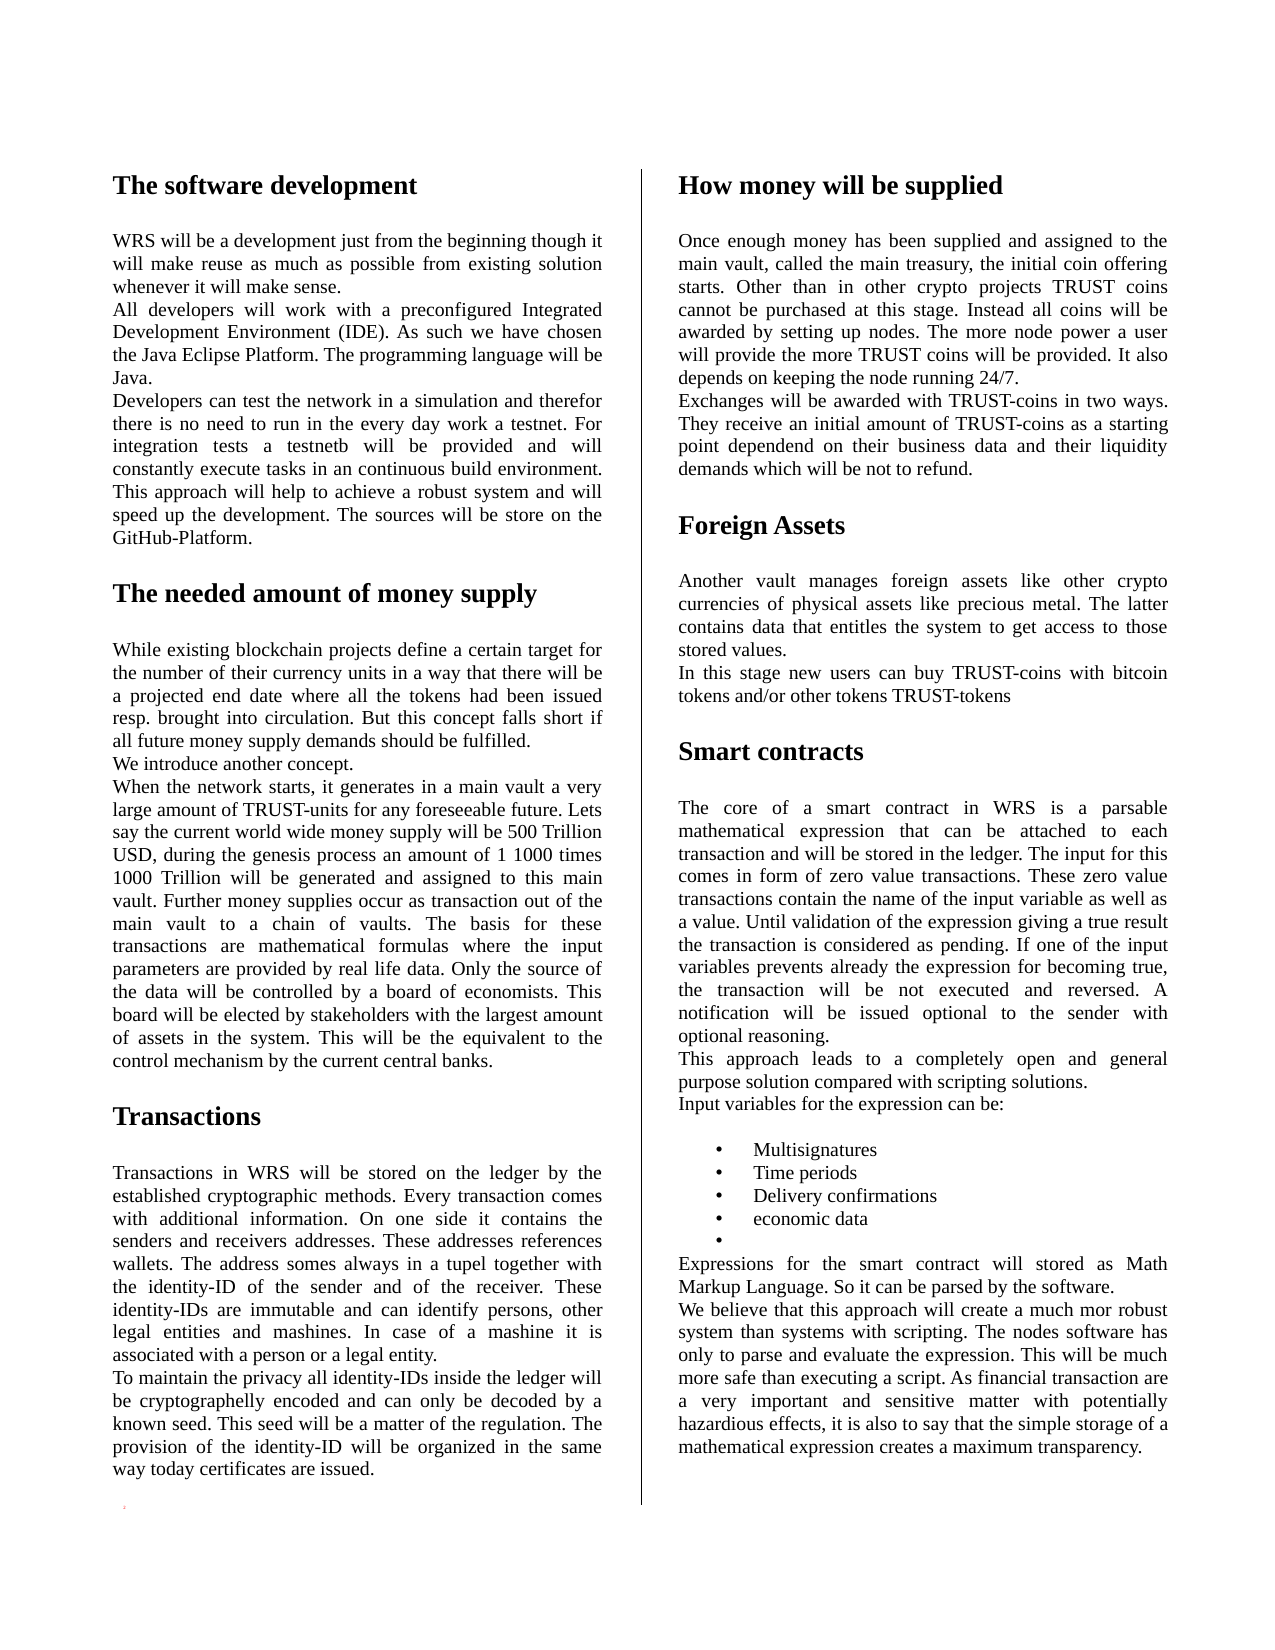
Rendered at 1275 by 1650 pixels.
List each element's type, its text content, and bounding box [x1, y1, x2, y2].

list economic data [716, 1206, 1169, 1229]
text Exchanges will be awarded with TRUST-coins in two ways. They receive an initial amount of TRUST-coins as a starting point dependend on their business data and their liquidity demands which will be not to refund. [678, 389, 1169, 480]
text To maintain the privacy all identity-IDs inside the ledger will be cryptographelly encoded and can only be decoded by a known seed. This seed will be a matter of the regulation. The provision of the identity-ID will be organized in the same way today certificates are issued. [112, 1366, 603, 1480]
text All developers will work with a preconfigured Integrated Development Environment (IDE). As such we have chosen the Java Eclipse Platform. The programming language will be Java. [112, 297, 603, 389]
text While existing blockchain projects define a certain target for the number of their currency units in a way that there will be a projected end date where all the tokens had been issued resp. brought into circulation. But this concept falls short if all future money supply demands should be fulfilled. [112, 638, 603, 752]
text We believe that this approach will create a much mor robust system than systems with scripting. The nodes software has only to parse and evaluate the expression. This will be much more safe than executing a script. As financial transaction are a very important and sensitive matter with potentially hazardious effects, it is also to say that the simple storage of a mathematical expression creates a maximum transparency. [678, 1298, 1169, 1457]
subtitle The software development [112, 169, 603, 200]
text Expressions for the smart contract will stored as Math Markup Language. So it can be parsed by the software. [678, 1252, 1169, 1298]
text In this stage new users can buy TRUST-coins with bitcoin tokens and/or other tokens TRUST-tokens [678, 661, 1169, 706]
subtitle The needed amount of money supply [112, 578, 603, 609]
text Transactions in WRS will be stored on the ledger by the established cryptographic methods. Every transaction comes with additional information. On one side it contains the senders and receivers addresses. These addresses references wallets. The address somes always in a tupel together with the identity-ID of the sender and of the receiver. These identity-IDs are immutable and can identify persons, other legal entities and mashines. In case of a mashine it is associated with a person or a legal entity. [112, 1161, 603, 1366]
subtitle Transactions [112, 1101, 603, 1132]
text We introduce another concept. [112, 752, 603, 775]
subtitle Foreign Assets [678, 509, 1169, 540]
text Another vault manages foreign assets like other crypto currencies of physical assets like precious metal. The latter contains data that entitles the system to get access to those stored values. [678, 569, 1169, 661]
subtitle Smart contracts [678, 736, 1169, 767]
text This approach leads to a completely open and general purpose solution compared with scripting solutions. [678, 1047, 1169, 1092]
text Input variables for the expression can be: [678, 1092, 1169, 1115]
list Time periods [716, 1161, 1169, 1184]
text Once enough money has been supplied and assigned to the main vault, called the main treasury, the initial coin offering starts. Other than in other crypto projects TRUST coins cannot be purchased at this stage. Instead all coins will be awarded by setting up nodes. The more node power a user will provide the more TRUST coins will be provided. It also depends on keeping the node running 24/7. [678, 229, 1169, 389]
subtitle How money will be supplied [678, 169, 1169, 200]
text When the network starts, it generates in a main vault a very large amount of TRUST-units for any foreseeable future. Lets say the current world wide money supply will be 500 Trillion USD, during the genesis process an amount of 1 1000 times 1000 Trillion will be generated and assigned to this main vault. Further money supplies occur as transaction out of the main vault to a chain of vaults. The basis for these transactions are mathematical formulas where the input parameters are provided by real life data. Only the source of the data will be controlled by a board of economists. This board will be elected by stakeholders with the largest amount of assets in the system. This will be the equivalent to the control mechanism by the current central banks. [112, 775, 603, 1071]
text Developers can test the network in a simulation and therefor there is no need to run in the every day work a testnet. For integration tests a testnetb will be provided and will constantly execute tasks in an continuous build environment. This approach will help to achieve a robust system and will speed up the development. The sources will be store on the GitHub-Platform. [112, 389, 603, 548]
text The core of a smart contract in WRS is a parsable mathematical expression that can be attached to each transaction and will be stored in the ledger. The input for this comes in form of zero value transactions. These zero value transactions contain the name of the input variable as well as a value. Until validation of the expression giving a true result the transaction is considered as pending. If one of the input variables prevents already the expression for becoming true, the transaction will be not executed and reversed. A notification will be issued optional to the sender with optional reasoning. [678, 796, 1169, 1047]
text WRS will be a development just from the beginning though it will make reuse as much as possible from existing solution whenever it will make sense. [112, 229, 603, 297]
list Multisignatures [716, 1138, 1169, 1161]
list Delivery confirmations [716, 1184, 1169, 1206]
